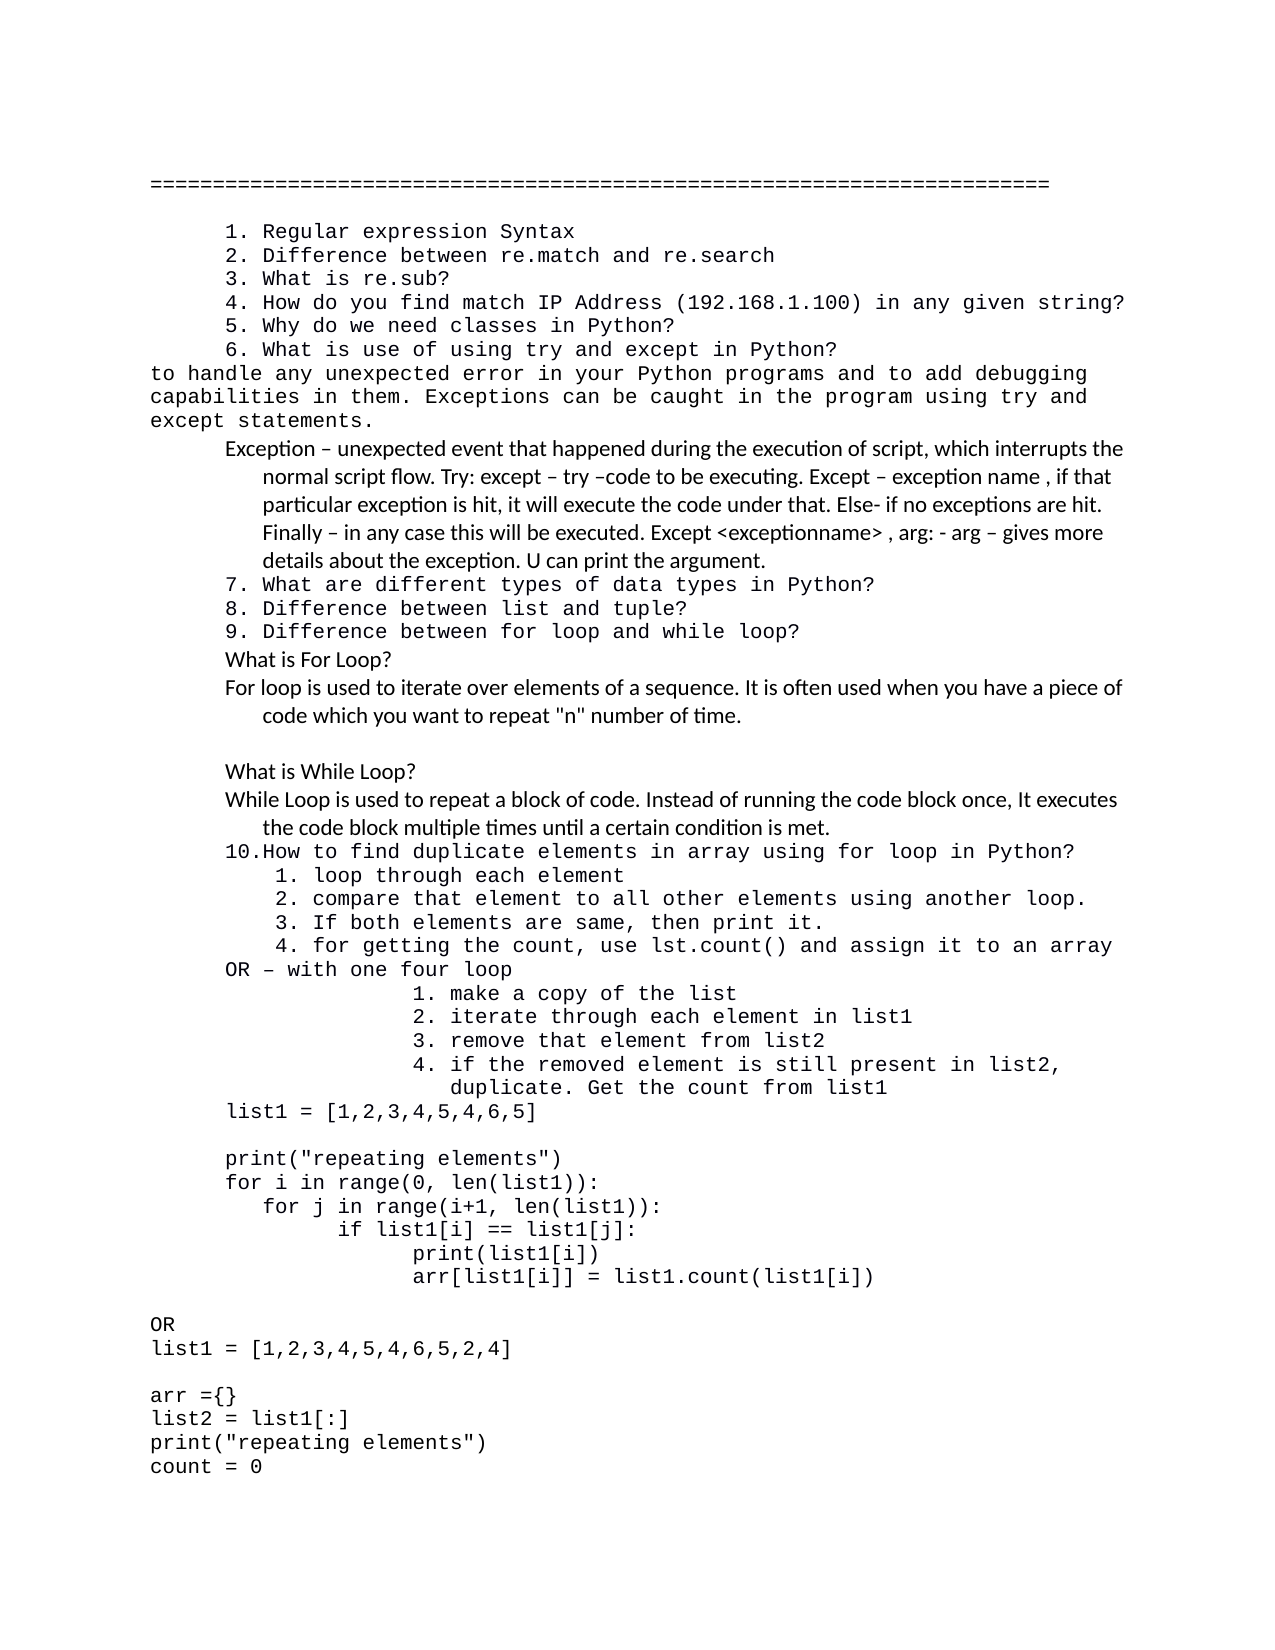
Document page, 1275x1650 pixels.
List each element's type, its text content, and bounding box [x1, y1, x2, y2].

text 1. loop through each element [225, 864, 1125, 888]
text OR – with one four loop [225, 959, 1125, 983]
text print(list1[i]) [225, 1243, 1125, 1267]
text if list1[i] == list1[j]: [225, 1219, 1125, 1243]
text arr[list1[i]] = list1.count(list1[i]) [225, 1267, 1125, 1290]
text list1 = [1,2,3,4,5,4,6,5,2,4] [150, 1337, 1125, 1361]
text What is While Loop? [225, 757, 1125, 785]
text ======================================================================== [150, 174, 1125, 197]
text 9. Difference between for loop and while loop? [225, 621, 1125, 645]
text 5. Why do we need classes in Python? [225, 316, 1125, 339]
text print("repeating elements") [225, 1148, 1125, 1172]
list remove that element from list2 [412, 1030, 1125, 1054]
text 10.How to find duplicate elements in array using for loop in Python? [225, 841, 1125, 864]
list duplicate. Get the count from list1 [450, 1077, 1125, 1101]
text for j in range(i+1, len(list1)): [225, 1196, 1125, 1219]
text While Loop is used to repeat a block of code. Instead of running the code block once, It executes the code block multiple times until a certain condition is met. [225, 785, 1125, 841]
text Exception – unexpected event that happened during the execution of script, which interrupts the normal script flow. Try: except – try –code to be executing. Except – exception name , if that particular exception is hit, it will execute the code under that. Else- if no exceptions are hit. Finally – in any case this will be executed. Except <exceptionname> , arg: - arg – gives more details about the exception. U can print the argument. [225, 434, 1125, 574]
text 4. How do you find match IP Address (192.168.1.100) in any given string? [225, 292, 1125, 316]
text 7. What are different types of data types in Python? [225, 574, 1125, 597]
list iterate through each element in list1 [412, 1006, 1125, 1030]
text count = 0 [150, 1456, 1125, 1479]
text OR [150, 1314, 1125, 1337]
text 3. What is re.sub? [225, 268, 1125, 292]
text 4. for getting the count, use lst.count() and assign it to an array [225, 936, 1125, 959]
text 3. If both elements are same, then print it. [225, 912, 1125, 936]
text list1 = [1,2,3,4,5,4,6,5] [225, 1101, 1125, 1125]
text to handle any unexpected error in your Python programs and to add debugging capabilities in them. Exceptions can be caught in the program using try and except statements. [150, 363, 1125, 434]
list if the removed element is still present in list2, [412, 1054, 1125, 1077]
text list2 = list1[:] [150, 1408, 1125, 1432]
text 2. Difference between re.match and re.search [225, 244, 1125, 268]
text print("repeating elements") [150, 1432, 1125, 1456]
text What is For Loop? [225, 645, 1125, 673]
text arr ={} [150, 1385, 1125, 1408]
text 6. What is use of using try and except in Python? [225, 339, 1125, 363]
text 2. compare that element to all other elements using another loop. [225, 888, 1125, 912]
text for i in range(0, len(list1)): [225, 1172, 1125, 1196]
text 1. Regular expression Syntax [225, 221, 1125, 244]
text 8. Difference between list and tuple? [225, 597, 1125, 621]
text For loop is used to iterate over elements of a sequence. It is often used when you have a piece of code which you want to repeat "n" number of time. [225, 673, 1125, 729]
list make a copy of the list [412, 983, 1125, 1006]
